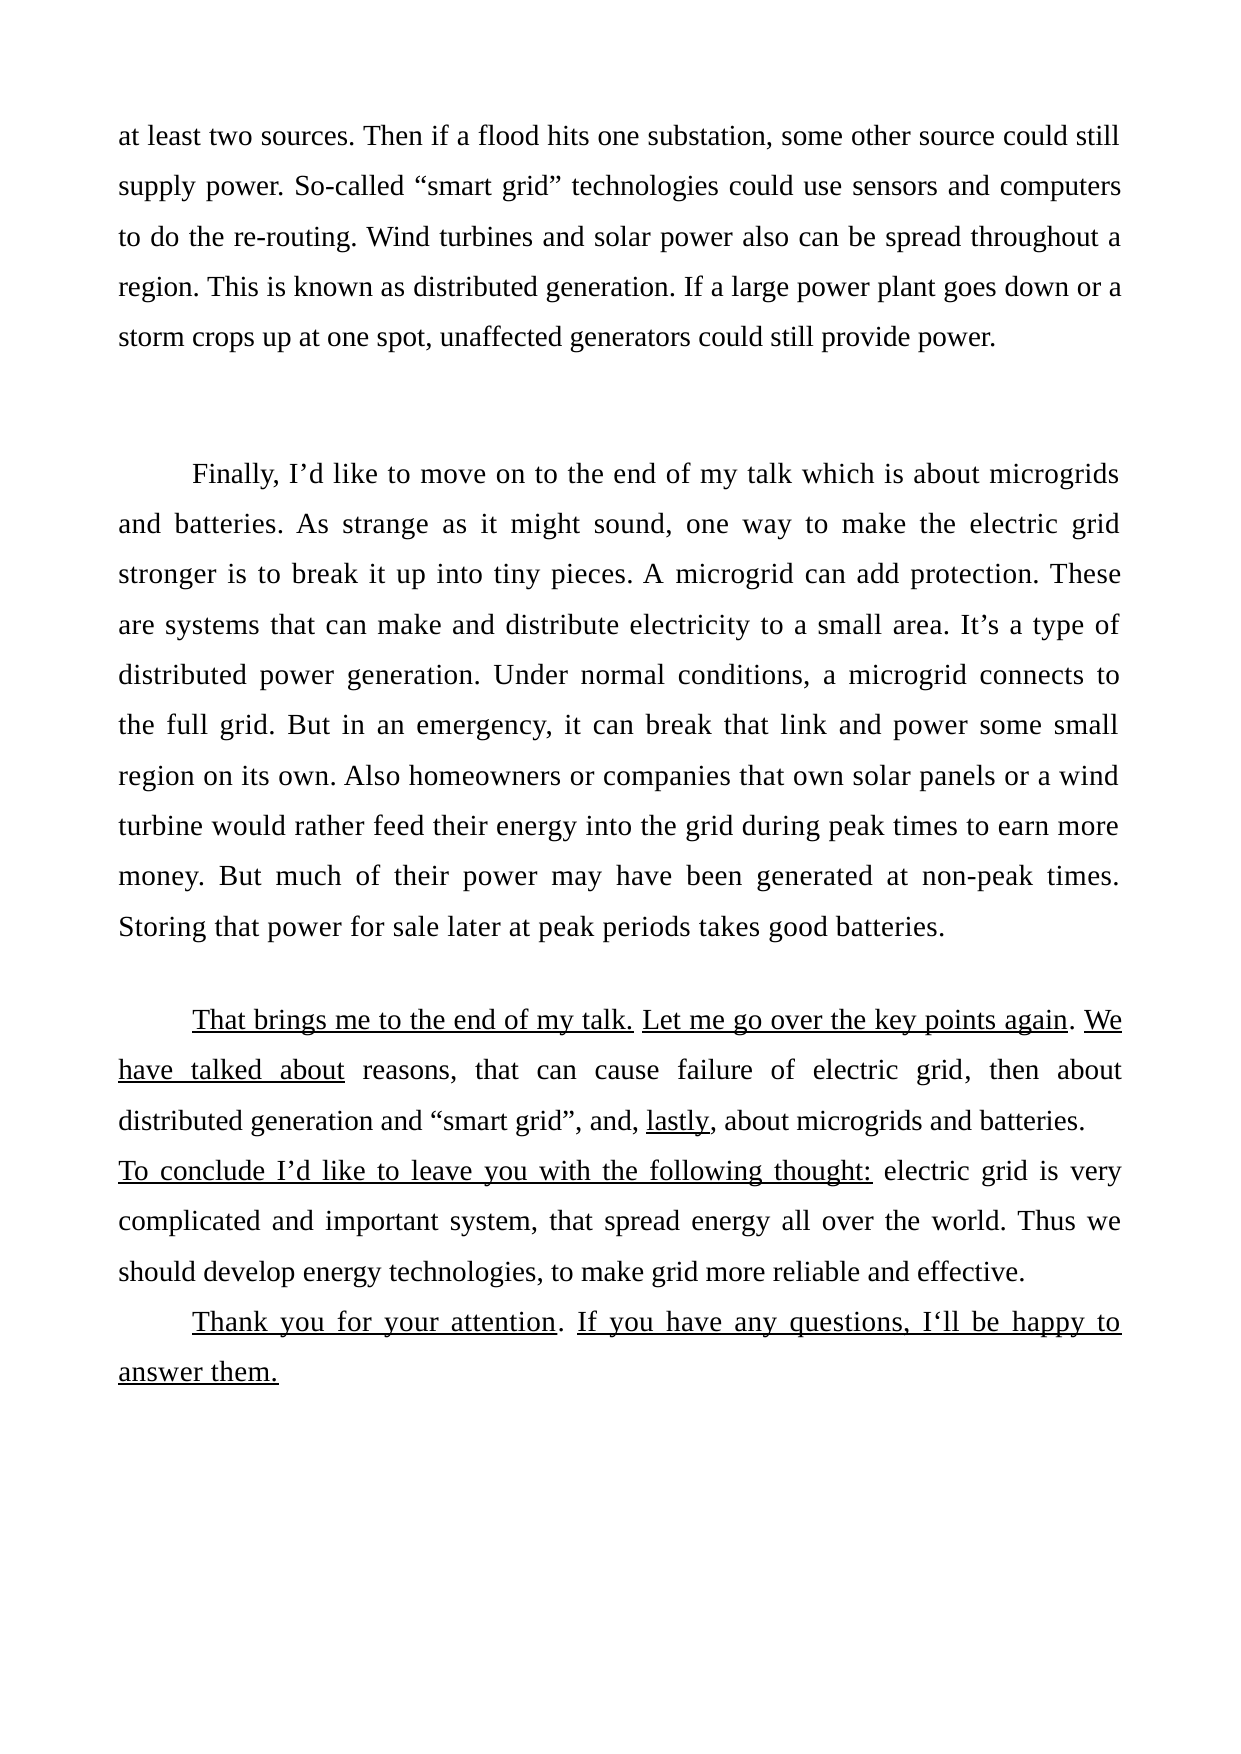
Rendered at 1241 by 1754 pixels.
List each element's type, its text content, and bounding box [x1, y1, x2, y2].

text That brings me to the end of my talk. Let me go over the key points again. We have talked about reasons, that can cause failure of electric grid, then about distributed generation and “smart grid”, and, lastly, about microgrids and batteries. [118, 1002, 1122, 1136]
text at least two sources. Then if a flood hits one substation, some other source could still supply power. So-called “smart grid” technologies could use sensors and computers to do the re-routing. Wind turbines and solar power also can be spread throughout a region. This is known as distributed generation. If a large power plant goes down or a storm crops up at one spot, unaffected generators could still provide power. [118, 118, 1122, 353]
text Thank you for your attention. If you have any questions, I‘ll be happy to answer them. [118, 1304, 1122, 1388]
text Finally, I’d like to move on to the end of my talk which is about microgrids and batteries. As strange as it might sound, one way to make the electric grid stronger is to break it up into tiny pieces. A microgrid can add protection. These are systems that can make and distribute electricity to a small area. It’s a type of distributed power generation. Under normal conditions, a microgrid connects to the full grid. But in an emergency, it can break that link and power some small region on its own. Also homeowners or companies that own solar panels or a wind turbine would rather feed their energy into the grid during peak times to earn more money. But much of their power may have been generated at non-peak times. Storing that power for sale later at peak periods takes good batteries. [118, 456, 1122, 942]
text To conclude I’d like to leave you with the following thought: electric grid is very complicated and important system, that spread energy all over the world. Thus we should develop energy technologies, to make grid more reliable and effective. [118, 1153, 1122, 1287]
